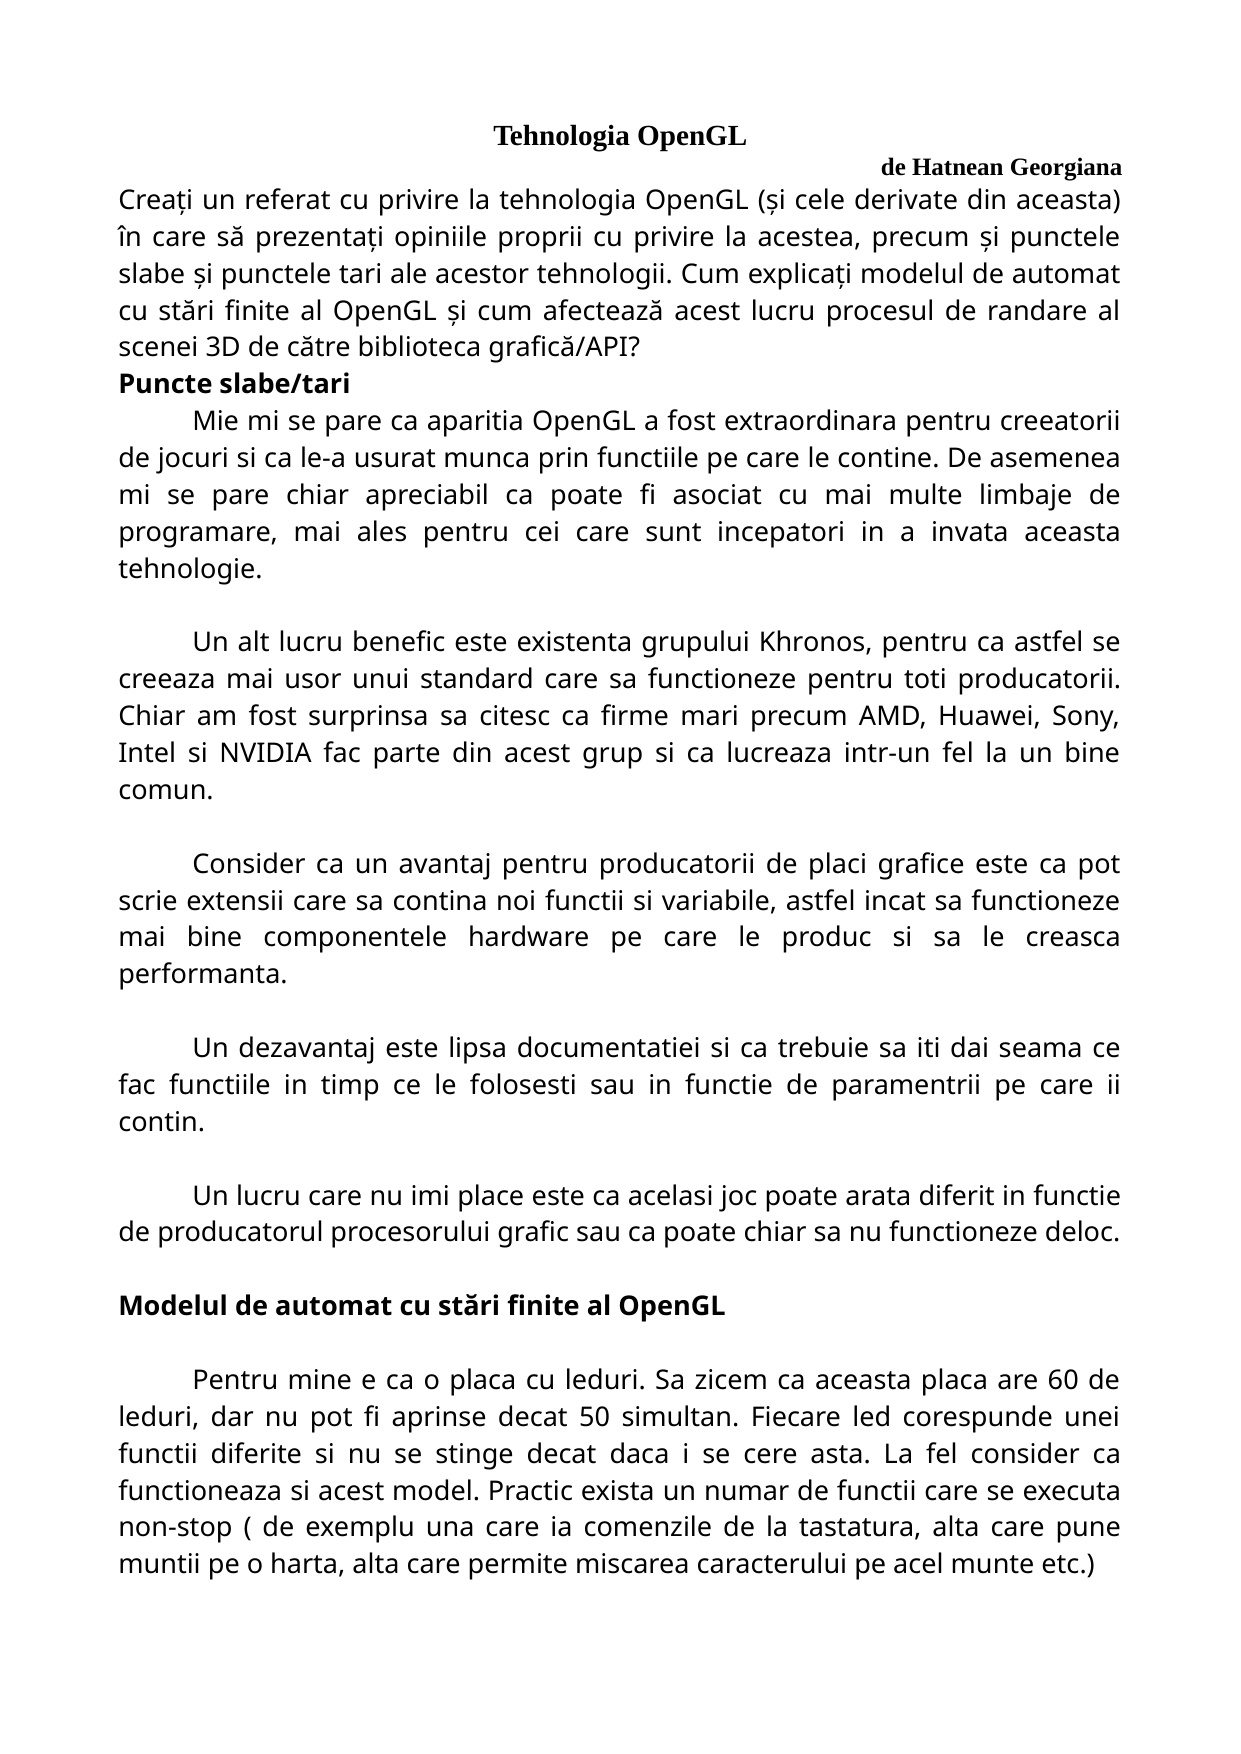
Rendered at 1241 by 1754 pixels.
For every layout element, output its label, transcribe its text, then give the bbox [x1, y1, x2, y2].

text Mie mi se pare ca aparitia OpenGL a fost extraordinara pentru creeatorii de jocuri si ca le-a usurat munca prin functiile pe care le contine. De asemenea mi se pare chiar apreciabil ca poate fi asociat cu mai multe limbaje de programare, mai ales pentru cei care sunt incepatori in a invata aceasta tehnologie. [118, 402, 1122, 586]
text Creați un referat cu privire la tehnologia OpenGL (și cele derivate din aceasta) în care să prezentați opiniile proprii cu privire la acestea, precum și punctele slabe și punctele tari ale acestor tehnologii. Cum explicați modelul de automat cu stări finite al OpenGL și cum afectează acest lucru procesul de randare al scenei 3D de către biblioteca grafică/API? [118, 180, 1122, 365]
text Un alt lucru benefic este existenta grupului Khronos, pentru ca astfel se creeaza mai usor unui standard care sa functioneze pentru toti producatorii. Chiar am fost surprinsa sa citesc ca firme mari precum AMD, Huawei, Sony, Intel si NVIDIA fac parte din acest grup si ca lucreaza intr-un fel la un bine comun. [118, 623, 1122, 807]
text Un lucru care nu imi place este ca acelasi joc poate arata diferit in functie de producatorul procesorului grafic sau ca poate chiar sa nu functioneze deloc. [118, 1176, 1122, 1250]
text Puncte slabe/tari [118, 365, 1122, 402]
text Consider ca un avantaj pentru producatorii de placi grafice este ca pot scrie extensii care sa contina noi functii si variabile, astfel incat sa functioneze mai bine componentele hardware pe care le produc si sa le creasca performanta. [118, 844, 1122, 992]
text Modelul de automat cu stări finite al OpenGL [118, 1287, 1122, 1323]
text Un dezavantaj este lipsa documentatiei si ca trebuie sa iti dai seama ce fac functiile in timp ce le folosesti sau in functie de paramentrii pe care ii contin. [118, 1028, 1122, 1139]
text Pentru mine e ca o placa cu leduri. Sa zicem ca aceasta placa are 60 de leduri, dar nu pot fi aprinse decat 50 simultan. Fiecare led corespunde unei functii diferite si nu se stinge decat daca i se cere asta. La fel consider ca functioneaza si acest model. Practic exista un numar de functii care se executa non-stop ( de exemplu una care ia comenzile de la tastatura, alta care pune muntii pe o harta, alta care permite miscarea caracterului pe acel munte etc.) [118, 1360, 1122, 1582]
text Tehnologia OpenGL [118, 118, 1122, 152]
text de Hatnean Georgiana [118, 152, 1122, 180]
